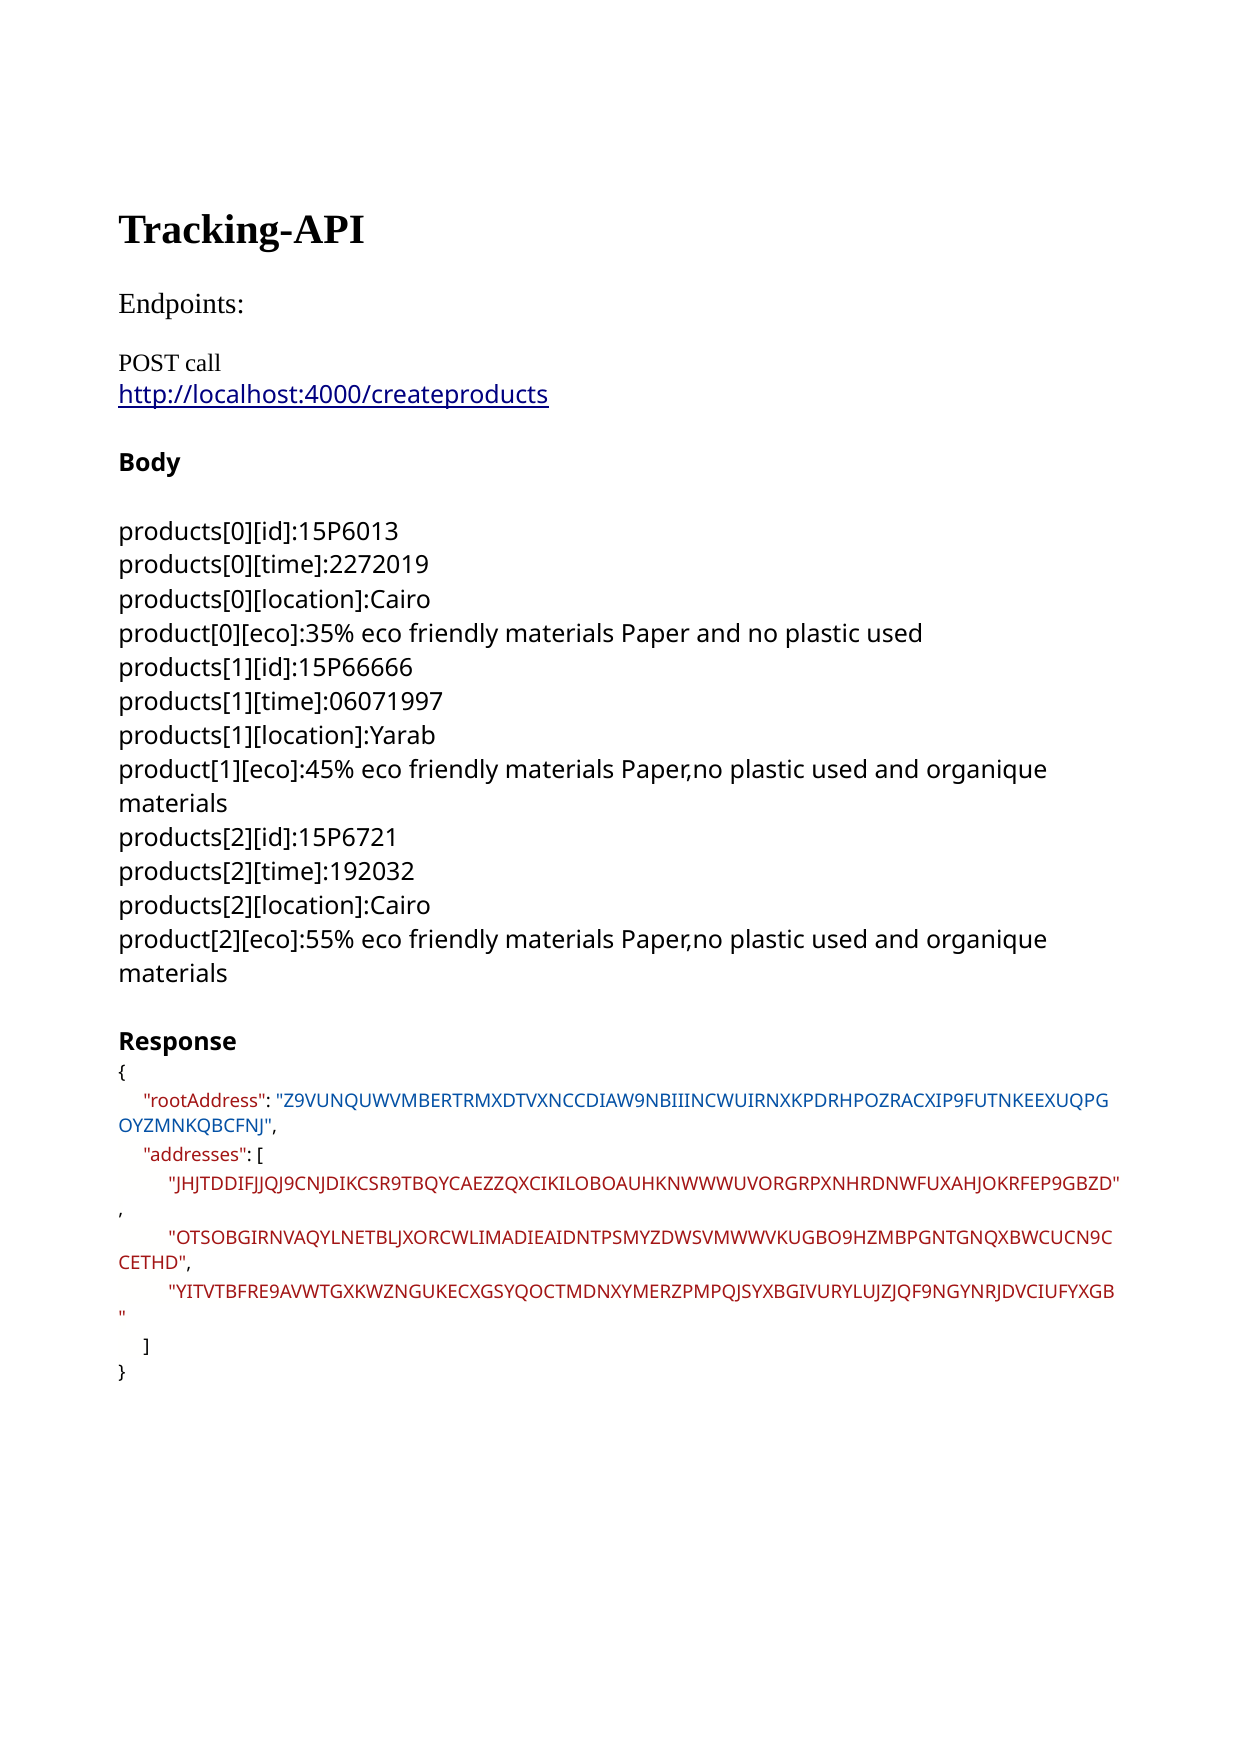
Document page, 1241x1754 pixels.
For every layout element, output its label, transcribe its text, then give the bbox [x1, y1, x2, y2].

text "YITVTBFRE9AVWTGXKWZNGUKECXGSYQOCTMDNXYMERZPMPQJSYXBGIVURYLUJZJQF9NGYNRJDVCIUFYXGB" [118, 1275, 1122, 1329]
text "JHJTDDIFJJQJ9CNJDIKCSR9TBQYCAEZZQXCIKILOBOAUHKNWWWUVORGRPXNHRDNWFUXAHJOKRFEP9GBZD", [118, 1167, 1122, 1221]
text Tracking-API [118, 204, 1122, 252]
text products[1][time]:06071997 [118, 683, 1122, 717]
text POST call [118, 348, 1122, 377]
text products[2][id]:15P6721 [118, 820, 1122, 854]
text products[2][time]:192032 [118, 854, 1122, 888]
text products[0][time]:2272019 [118, 547, 1122, 581]
text "rootAddress": "Z9VUNQUWVMBERTRMXDTVXNCCDIAW9NBIIINCWUIRNXKPDRHPOZRACXIP9FUTNKEEXUQPGOYZMNKQBCFNJ", [118, 1084, 1122, 1138]
text { [118, 1058, 1122, 1084]
text Body [118, 445, 1122, 479]
text products[1][id]:15P66666 [118, 649, 1122, 683]
text "addresses": [ [118, 1138, 1122, 1167]
text Endpoints: [118, 286, 1122, 319]
text Response [118, 1024, 1122, 1058]
text products[0][location]:Cairo [118, 581, 1122, 615]
text product[2][eco]:55% eco friendly materials Paper,no plastic used and organique materials [118, 922, 1122, 990]
text product[0][eco]:35% eco friendly materials Paper and no plastic used [118, 615, 1122, 649]
text products[0][id]:15P6013 [118, 513, 1122, 547]
text products[2][location]:Cairo [118, 888, 1122, 922]
text ] [118, 1329, 1122, 1358]
text products[1][location]:Yarab [118, 717, 1122, 752]
text "OTSOBGIRNVAQYLNETBLJXORCWLIMADIEAIDNTPSMYZDWSVMWWVKUGBO9HZMBPGNTGNQXBWCUCN9CCETHD", [118, 1221, 1122, 1275]
text product[1][eco]:45% eco friendly materials Paper,no plastic used and organique materials [118, 752, 1122, 820]
text } [118, 1358, 1122, 1384]
text http://localhost:4000/createproducts [118, 377, 1122, 411]
